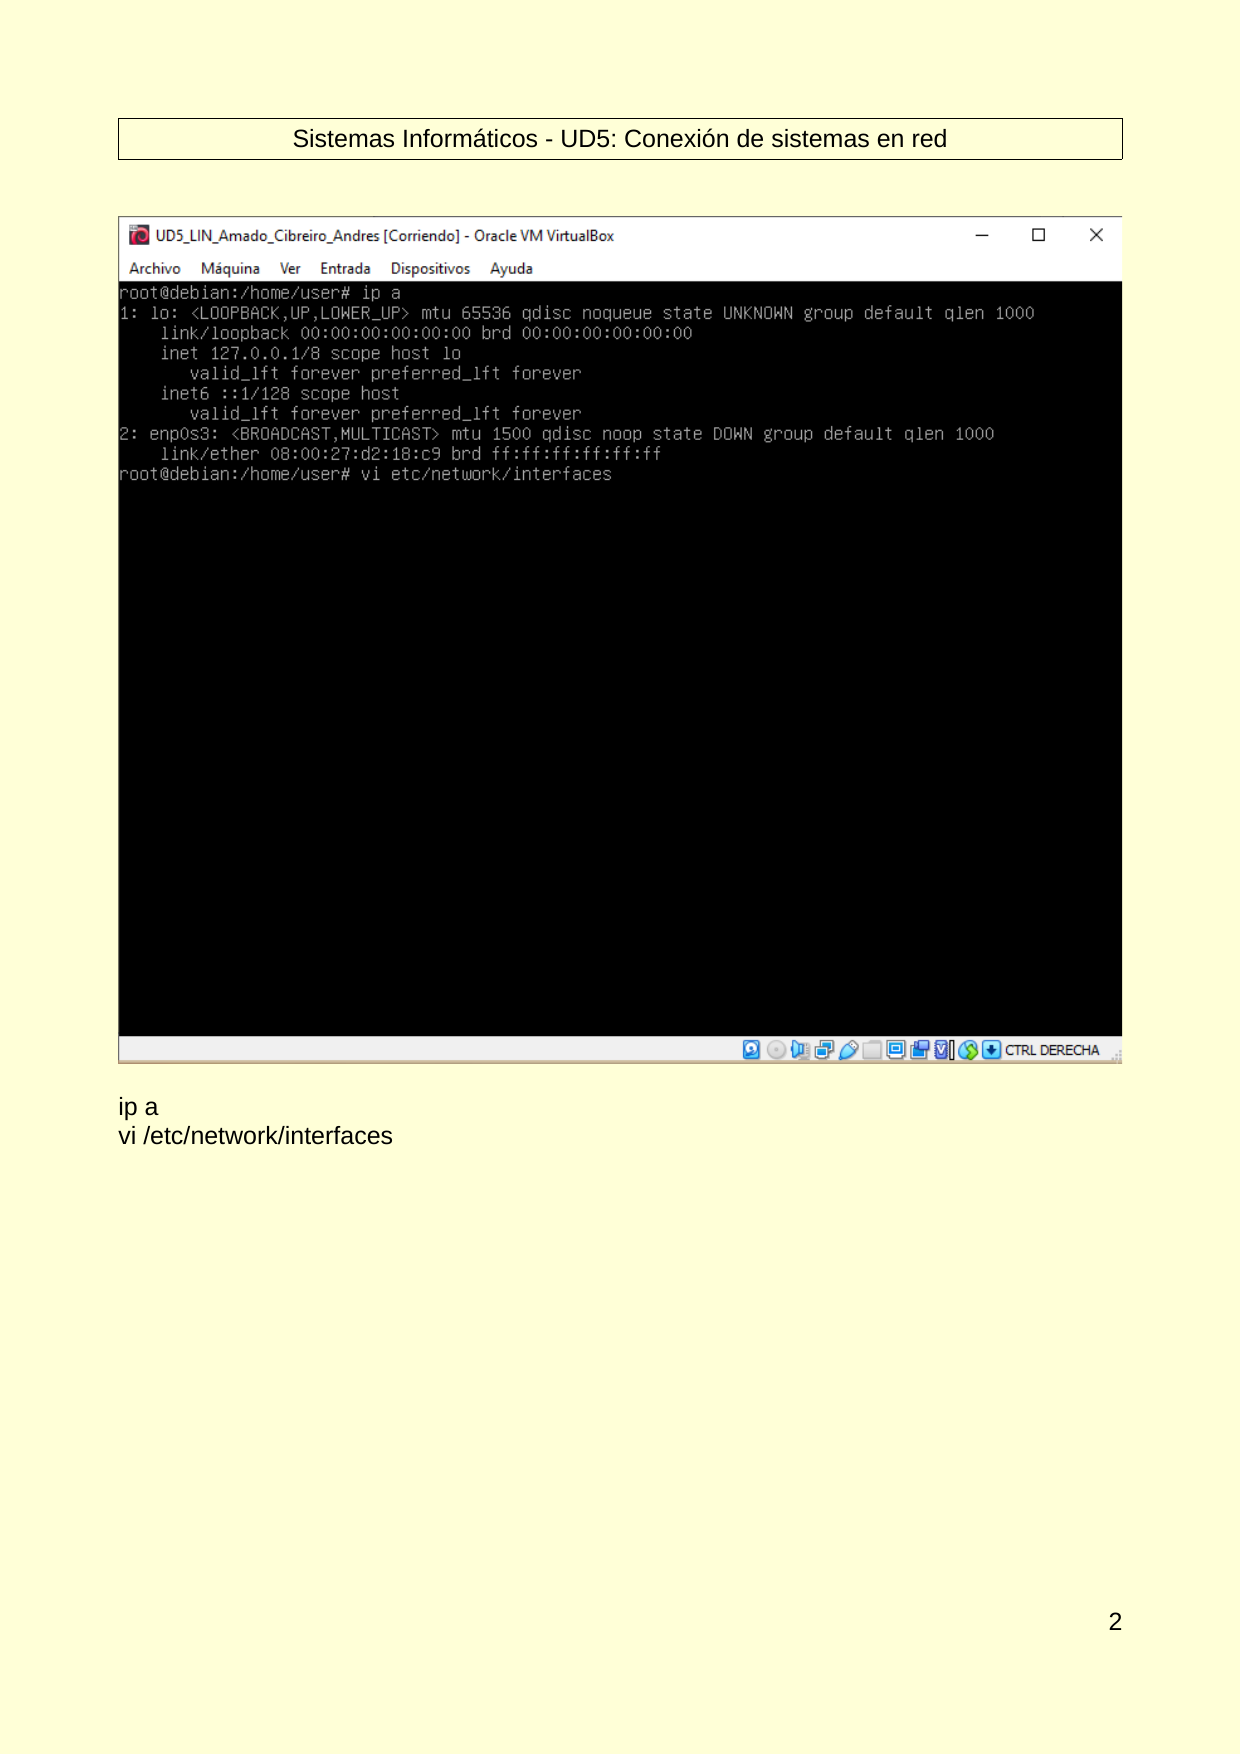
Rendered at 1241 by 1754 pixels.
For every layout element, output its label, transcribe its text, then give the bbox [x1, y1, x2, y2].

text vi /etc/network/interfaces [118, 1121, 1122, 1150]
text ip a [118, 1092, 1122, 1121]
picture [118, 216, 1123, 1064]
